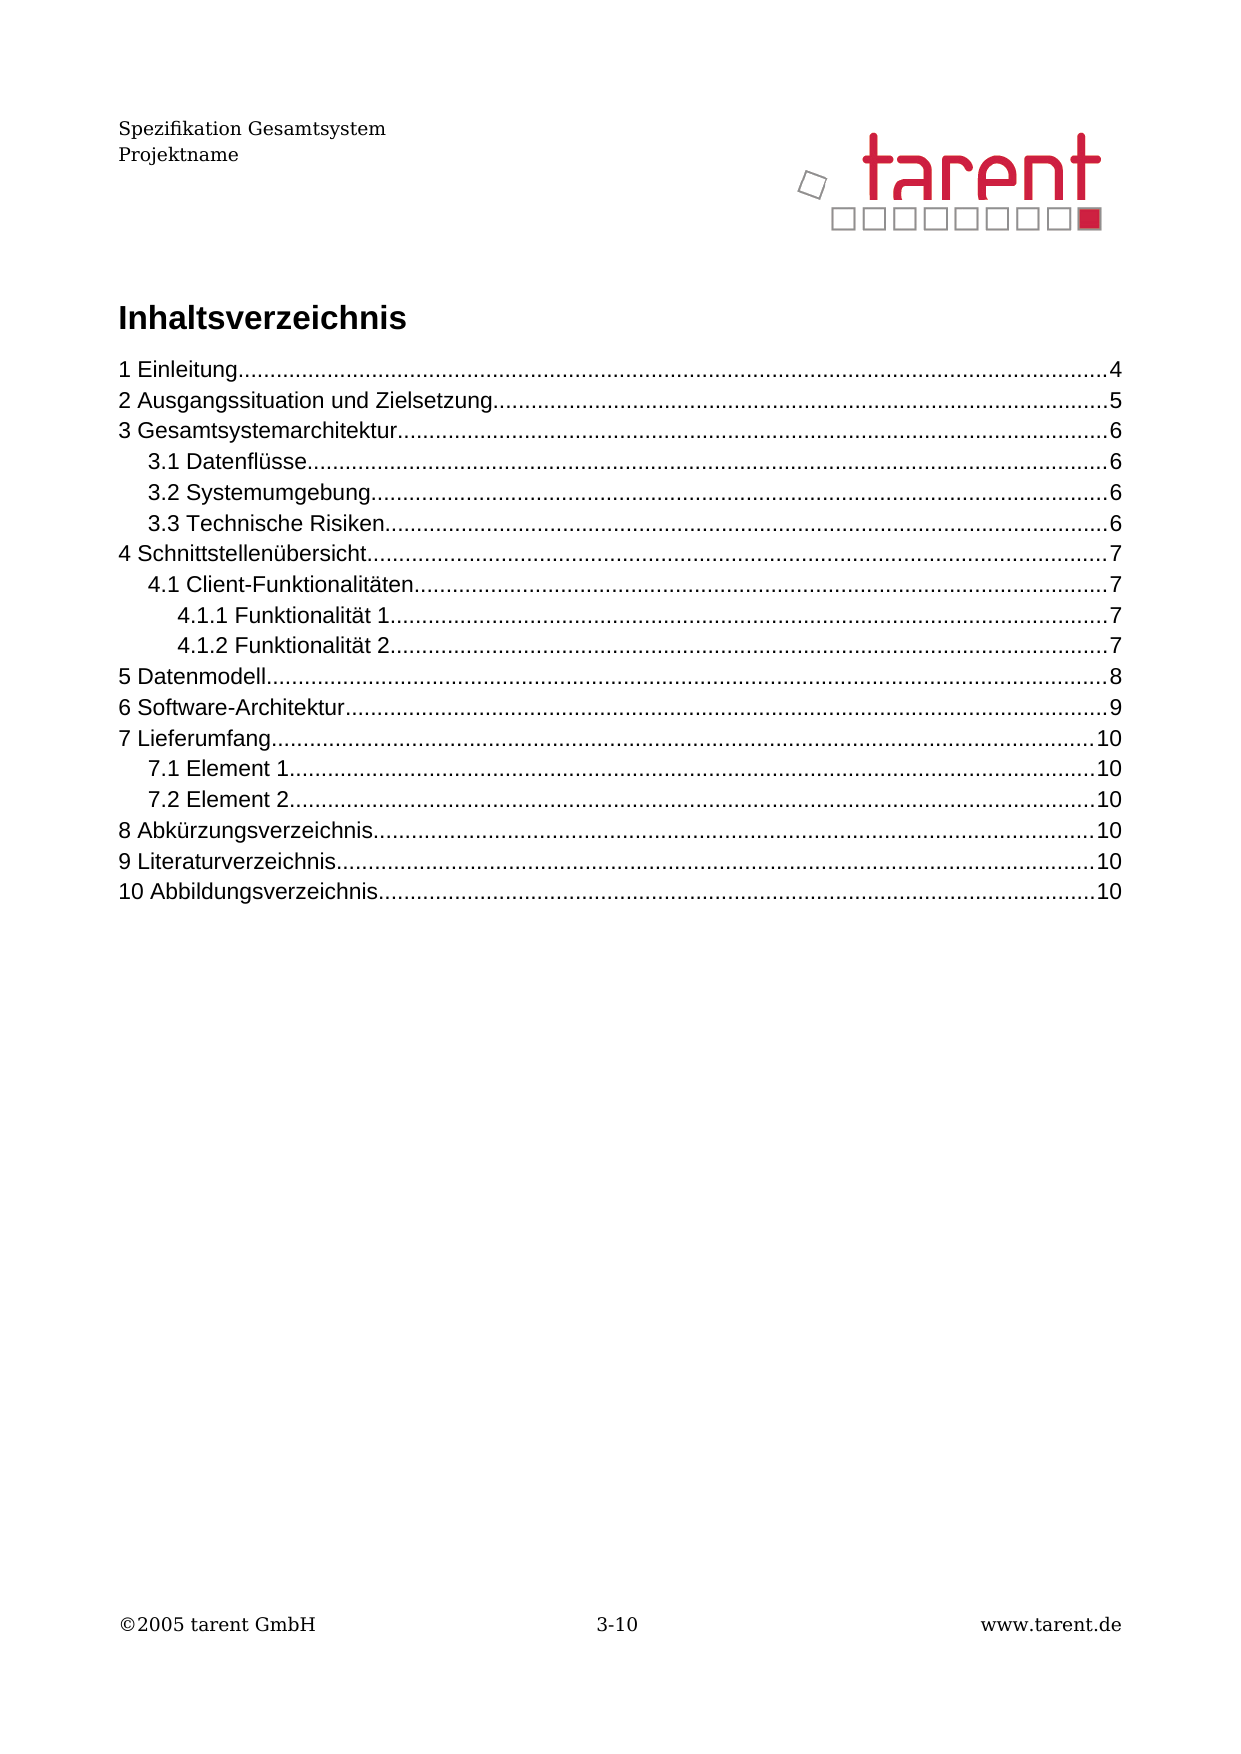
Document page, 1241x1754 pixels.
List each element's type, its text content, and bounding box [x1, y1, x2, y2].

text 3 Gesamtsystemarchitektur 6 [118, 418, 1122, 444]
text 7 Lieferumfang 10 [118, 725, 1122, 751]
text 4.1 Client-Funktionalitäten 7 [148, 572, 1122, 597]
text 4.1.1 Funktionalität 1 7 [177, 602, 1122, 628]
subtitle Inhaltsverzeichnis [118, 299, 1122, 337]
text 7.1 Element 1 10 [148, 756, 1122, 782]
text 7.2 Element 2 10 [148, 787, 1122, 812]
text 2 Ausgangssituation und Zielsetzung 5 [118, 387, 1122, 413]
text 3.3 Technische Risiken 6 [148, 510, 1122, 536]
text 4 Schnittstellenübersicht 7 [118, 541, 1122, 567]
text 6 Software-Architektur 9 [118, 695, 1122, 720]
text 8 Abkürzungsverzeichnis 10 [118, 818, 1122, 843]
text 1 Einleitung 4 [118, 357, 1122, 382]
picture [784, 120, 1117, 242]
text 4.1.2 Funktionalität 2 7 [177, 633, 1122, 659]
text 3.2 Systemumgebung 6 [148, 479, 1122, 505]
text 5 Datenmodell 8 [118, 664, 1122, 689]
text 9 Literaturverzeichnis 10 [118, 848, 1122, 874]
text 3.1 Datenflüsse 6 [148, 449, 1122, 474]
text 10 Abbildungsverzeichnis 10 [118, 879, 1122, 905]
